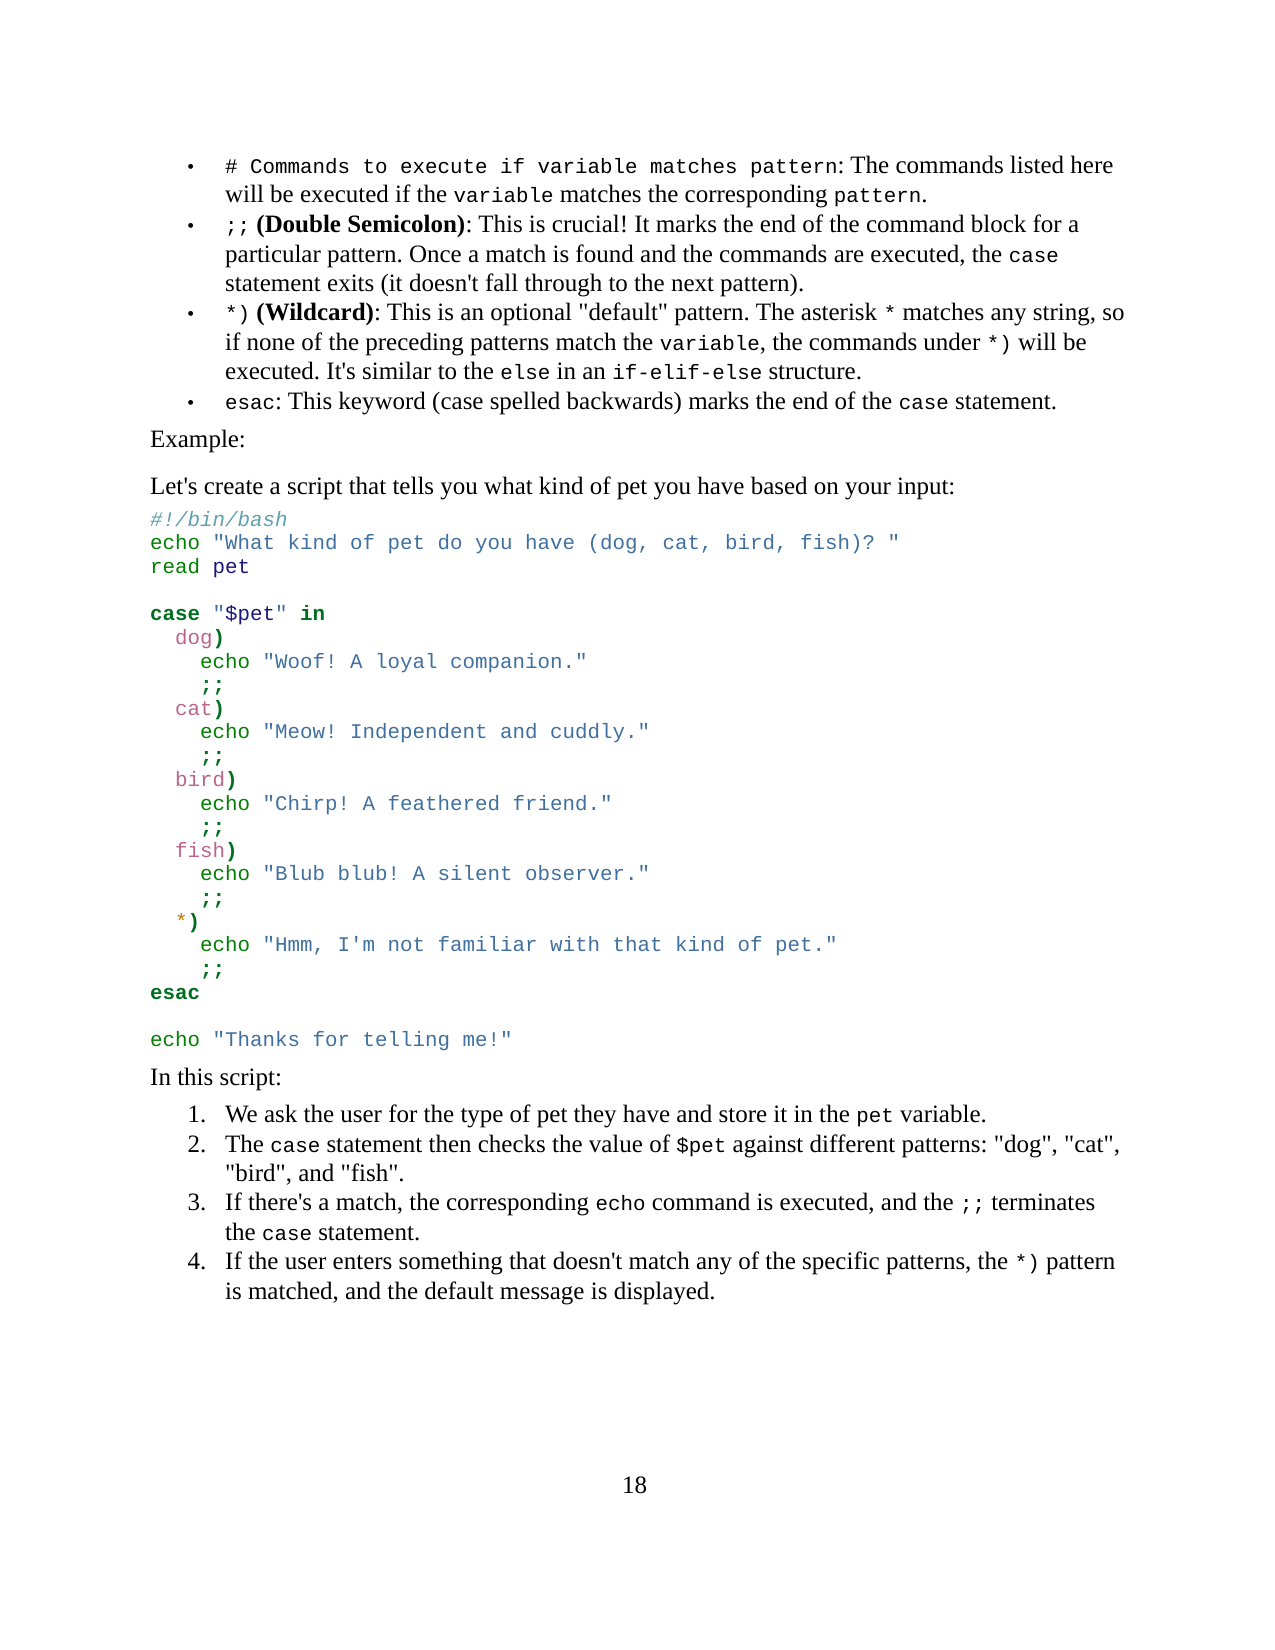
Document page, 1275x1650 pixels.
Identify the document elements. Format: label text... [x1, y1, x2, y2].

list The case statement then checks the value of $pet against different patterns: "dog", "cat", "bird", and "fish". [187, 1129, 1125, 1187]
text Example: [150, 424, 1125, 453]
text ;; [150, 887, 1125, 911]
text Let's create a script that tells you what kind of pet you have based on your input: [150, 471, 1125, 500]
list *) (Wildcard): This is an optional "default" pattern. The asterisk * matches any string, so if none of the preceding patterns match the variable, the commands under *) will be executed. It's similar to the else in an if-elif-else structure. [187, 297, 1125, 386]
text cat) [150, 698, 1125, 722]
text fish) [150, 840, 1125, 863]
text *) [150, 911, 1125, 934]
text #!/bin/bash [150, 509, 1125, 532]
text dog) [150, 627, 1125, 651]
text echo "Hmm, I'm not familiar with that kind of pet." [150, 934, 1125, 958]
text read pet [150, 556, 1125, 580]
list We ask the user for the type of pet they have and store it in the pet variable. [187, 1099, 1125, 1129]
text ;; [150, 745, 1125, 769]
text echo "What kind of pet do you have (dog, cat, bird, fish)? " [150, 532, 1125, 556]
text ;; [150, 958, 1125, 982]
text case "$pet" in [150, 603, 1125, 627]
list esac: This keyword (case spelled backwards) marks the end of the case statement. [187, 386, 1125, 415]
text bird) [150, 769, 1125, 792]
list If there's a match, the corresponding echo command is executed, and the ;; terminates the case statement. [187, 1187, 1125, 1246]
text echo "Thanks for telling me!" [150, 1029, 1125, 1053]
text esac [150, 982, 1125, 1005]
text echo "Meow! Independent and cuddly." [150, 722, 1125, 745]
text ;; [150, 816, 1125, 840]
text ;; [150, 674, 1125, 698]
text echo "Woof! A loyal companion." [150, 651, 1125, 674]
list If the user enters something that doesn't match any of the specific patterns, the *) pattern is matched, and the default message is displayed. [187, 1246, 1125, 1305]
list # Commands to execute if variable matches pattern: The commands listed here will be executed if the variable matches the corresponding pattern. [187, 150, 1125, 209]
list ;; (Double Semicolon): This is crucial! It marks the end of the command block for a particular pattern. Once a match is found and the commands are executed, the case statement exits (it doesn't fall through to the next pattern). [187, 209, 1125, 297]
text echo "Blub blub! A silent observer." [150, 863, 1125, 887]
text In this script: [150, 1062, 1125, 1090]
text echo "Chirp! A feathered friend." [150, 792, 1125, 816]
